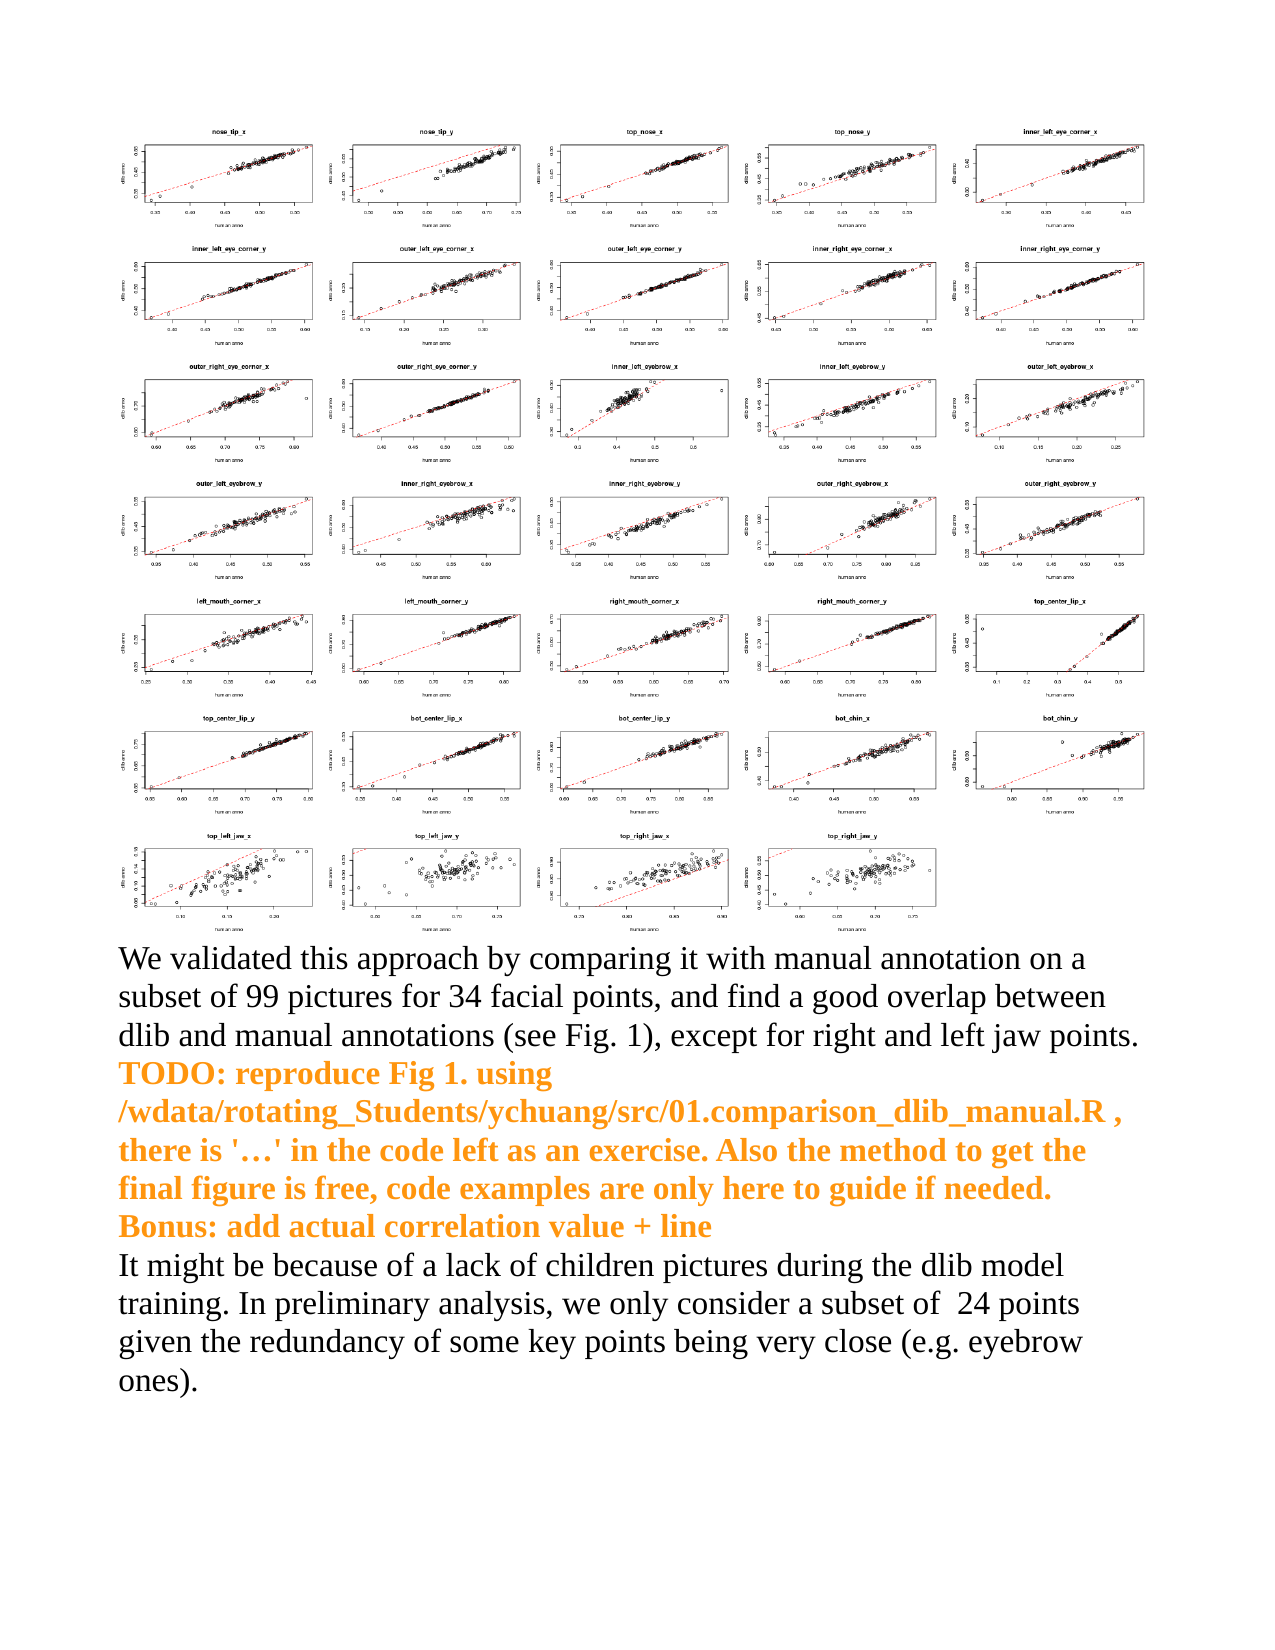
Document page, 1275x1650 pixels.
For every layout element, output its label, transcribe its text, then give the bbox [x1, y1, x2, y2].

text It might be because of a lack of children pictures during the dlib model training. In preliminary analysis, we only consider a subset of 24 points given the redundancy of some key points being very close (e.g. eyebrow ones). [118, 1245, 1157, 1398]
picture [118, 118, 1157, 939]
text Bonus: add actual correlation value + line [118, 1206, 1157, 1245]
text TODO: reproduce Fig 1. using /wdata/rotating_Students/ychuang/src/01.comparison_dlib_manual.R , there is '…' in the code left as an exercise. Also the method to get the final figure is free, code examples are only here to guide if needed. [118, 1053, 1157, 1206]
text We validated this approach by comparing it with manual annotation on a subset of 99 pictures for 34 facial points, and find a good overlap between dlib and manual annotations (see Fig. 1), except for right and left jaw points. [118, 939, 1157, 1053]
